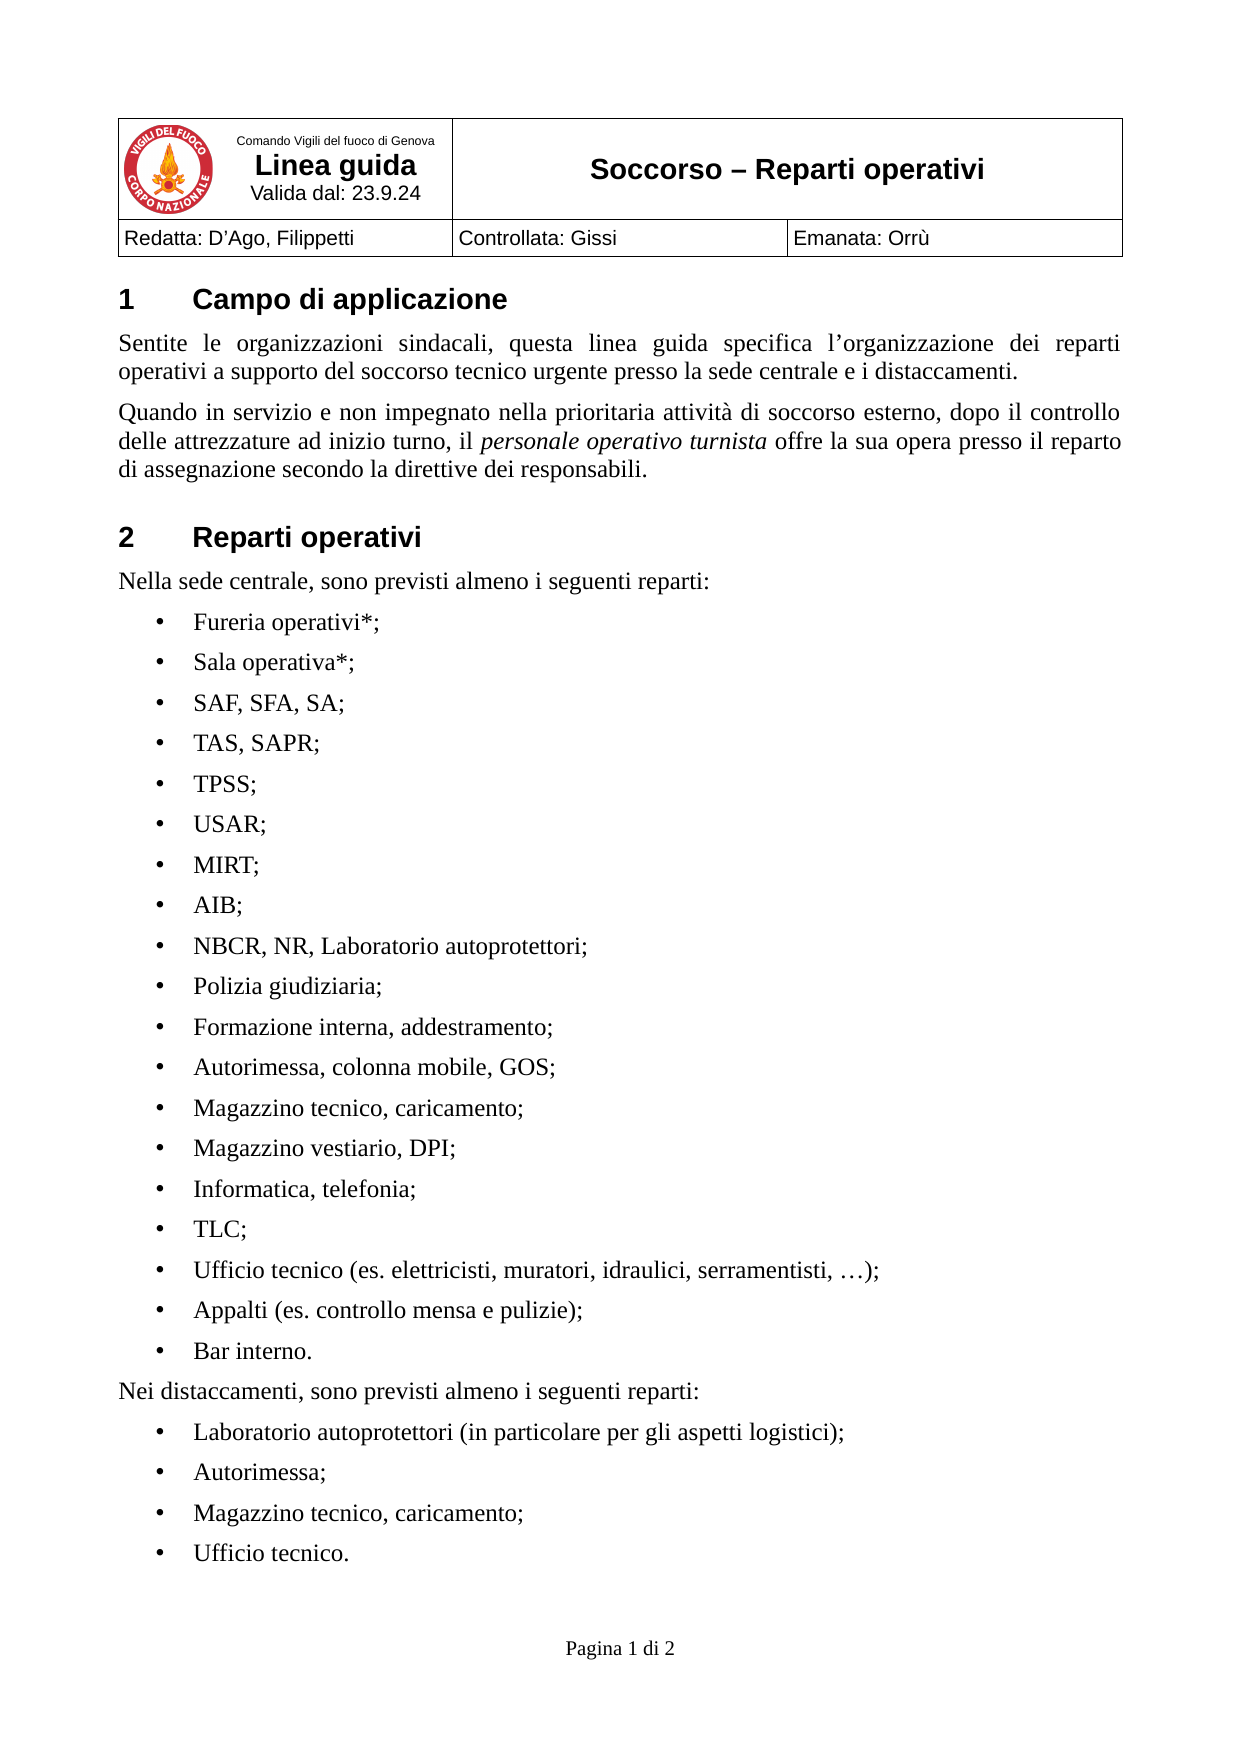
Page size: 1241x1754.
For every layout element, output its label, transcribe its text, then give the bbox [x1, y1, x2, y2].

list NBCR, NR, Laboratorio autoprotettori; [156, 931, 1122, 959]
table_cell Emanata: Orrù [788, 220, 1122, 256]
list MIRT; [156, 850, 1122, 878]
list Sala operativa*; [156, 647, 1122, 676]
table_cell Redatta: D’Ago, Filippetti [119, 220, 452, 256]
list Autorimessa; [156, 1457, 1122, 1486]
picture [124, 125, 213, 214]
list SAF, SFA, SA; [156, 688, 1122, 716]
list AIB; [156, 890, 1122, 919]
text Sentite le organizzazioni sindacali, questa linea guida specifica l’organizzazione dei reparti operativi a supporto del soccorso tecnico urgente presso la sede centrale e i distaccamenti. [118, 328, 1122, 385]
list Ufficio tecnico. [156, 1538, 1122, 1567]
table_header [119, 119, 219, 219]
list Bar interno. [156, 1336, 1122, 1365]
subtitle Campo di applicazione [118, 282, 1122, 315]
list Magazzino vestiario, DPI; [156, 1133, 1122, 1162]
list Formazione interna, addestramento; [156, 1012, 1122, 1041]
list Appalti (es. controllo mensa e pulizie); [156, 1295, 1122, 1324]
list Magazzino tecnico, caricamento; [156, 1498, 1122, 1527]
list TAS, SAPR; [156, 728, 1122, 757]
list Autorimessa, colonna mobile, GOS; [156, 1052, 1122, 1081]
text Quando in servizio e non impegnato nella prioritaria attività di soccorso esterno, dopo il controllo delle attrezzature ad inizio turno, il personale operativo turnista offre la sua opera presso il reparto di assegnazione secondo la direttive dei responsabili. [118, 397, 1122, 483]
table_header Soccorso – Reparti operativi [453, 119, 1122, 219]
list USAR; [156, 809, 1122, 838]
table_cell Controllata: Gissi [453, 220, 787, 256]
subtitle Reparti operativi [118, 520, 1122, 553]
table_header Comando Vigili del fuoco di Genova Linea guida Valida dal: 23.9.24 [219, 119, 452, 219]
list Informatica, telefonia; [156, 1174, 1122, 1203]
list Laboratorio autoprotettori (in particolare per gli aspetti logistici); [156, 1417, 1122, 1446]
list Polizia giudiziaria; [156, 971, 1122, 1000]
list Ufficio tecnico (es. elettricisti, muratori, idraulici, serramentisti, …); [156, 1255, 1122, 1284]
list TLC; [156, 1214, 1122, 1243]
list TPSS; [156, 769, 1122, 797]
text Nella sede centrale, sono previsti almeno i seguenti reparti: [118, 566, 1122, 595]
text Nei distaccamenti, sono previsti almeno i seguenti reparti: [118, 1376, 1122, 1405]
list Magazzino tecnico, caricamento; [156, 1093, 1122, 1122]
list Fureria operativi*; [156, 607, 1122, 635]
